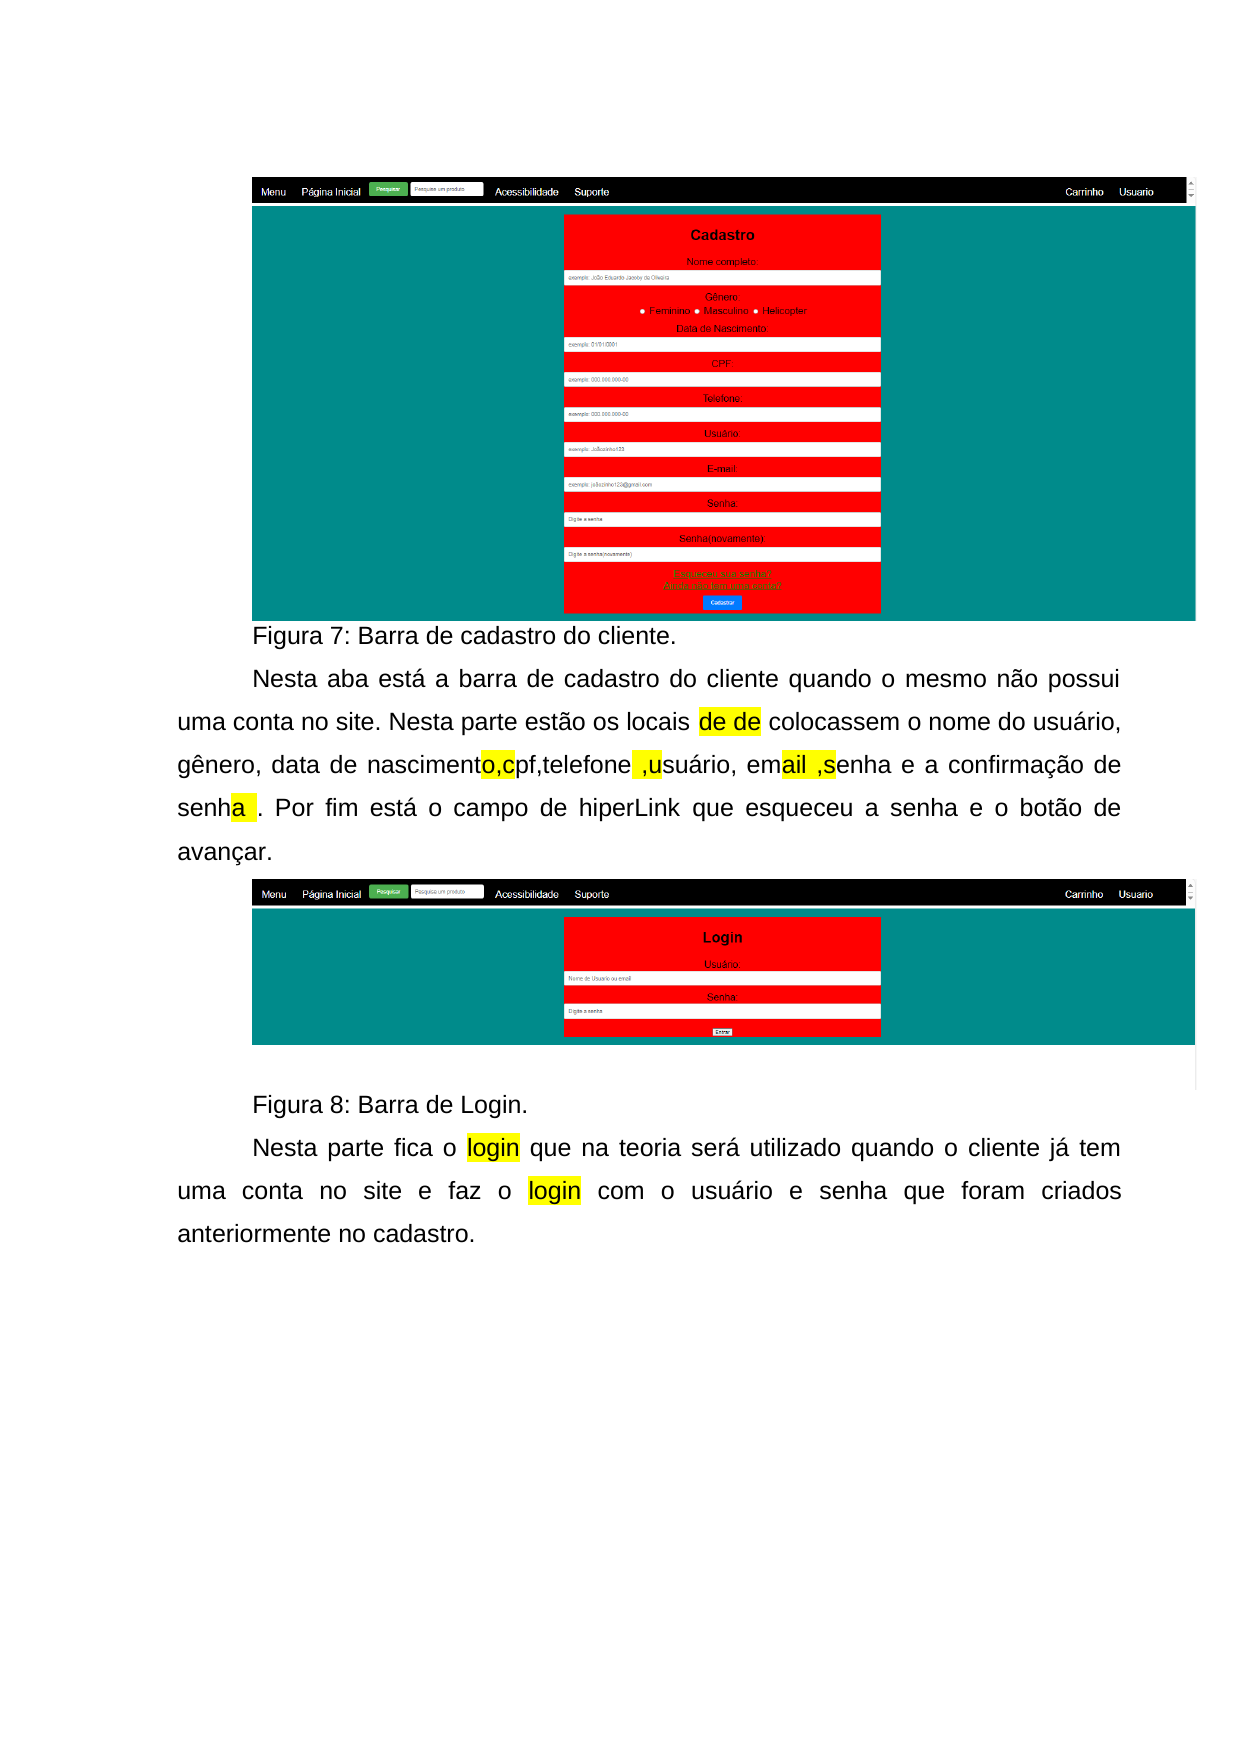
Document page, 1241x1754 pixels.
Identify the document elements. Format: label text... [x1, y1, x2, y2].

text Nesta parte fica o login que na teoria será utilizado quando o cliente já tem uma conta no site e faz o login com o usuário e senha que foram criados anteriormente no cadastro. [177, 1133, 1122, 1248]
picture [252, 879, 1197, 1090]
text Figura 7: Barra de cadastro do cliente. [177, 621, 1122, 649]
text Nesta aba está a barra de cadastro do cliente quando o mesmo não possui uma conta no site. Nesta parte estão os locais de de colocassem o nome do usuário, gênero, data de nascimento,cpf,telefone ,usuário, email ,senha e a confirmação de senha . Por fim está o campo de hiperLink que esqueceu a senha e o botão de avançar. [177, 664, 1122, 865]
text Figura 8: Barra de Login. [177, 1090, 1122, 1119]
picture [252, 177, 1197, 621]
